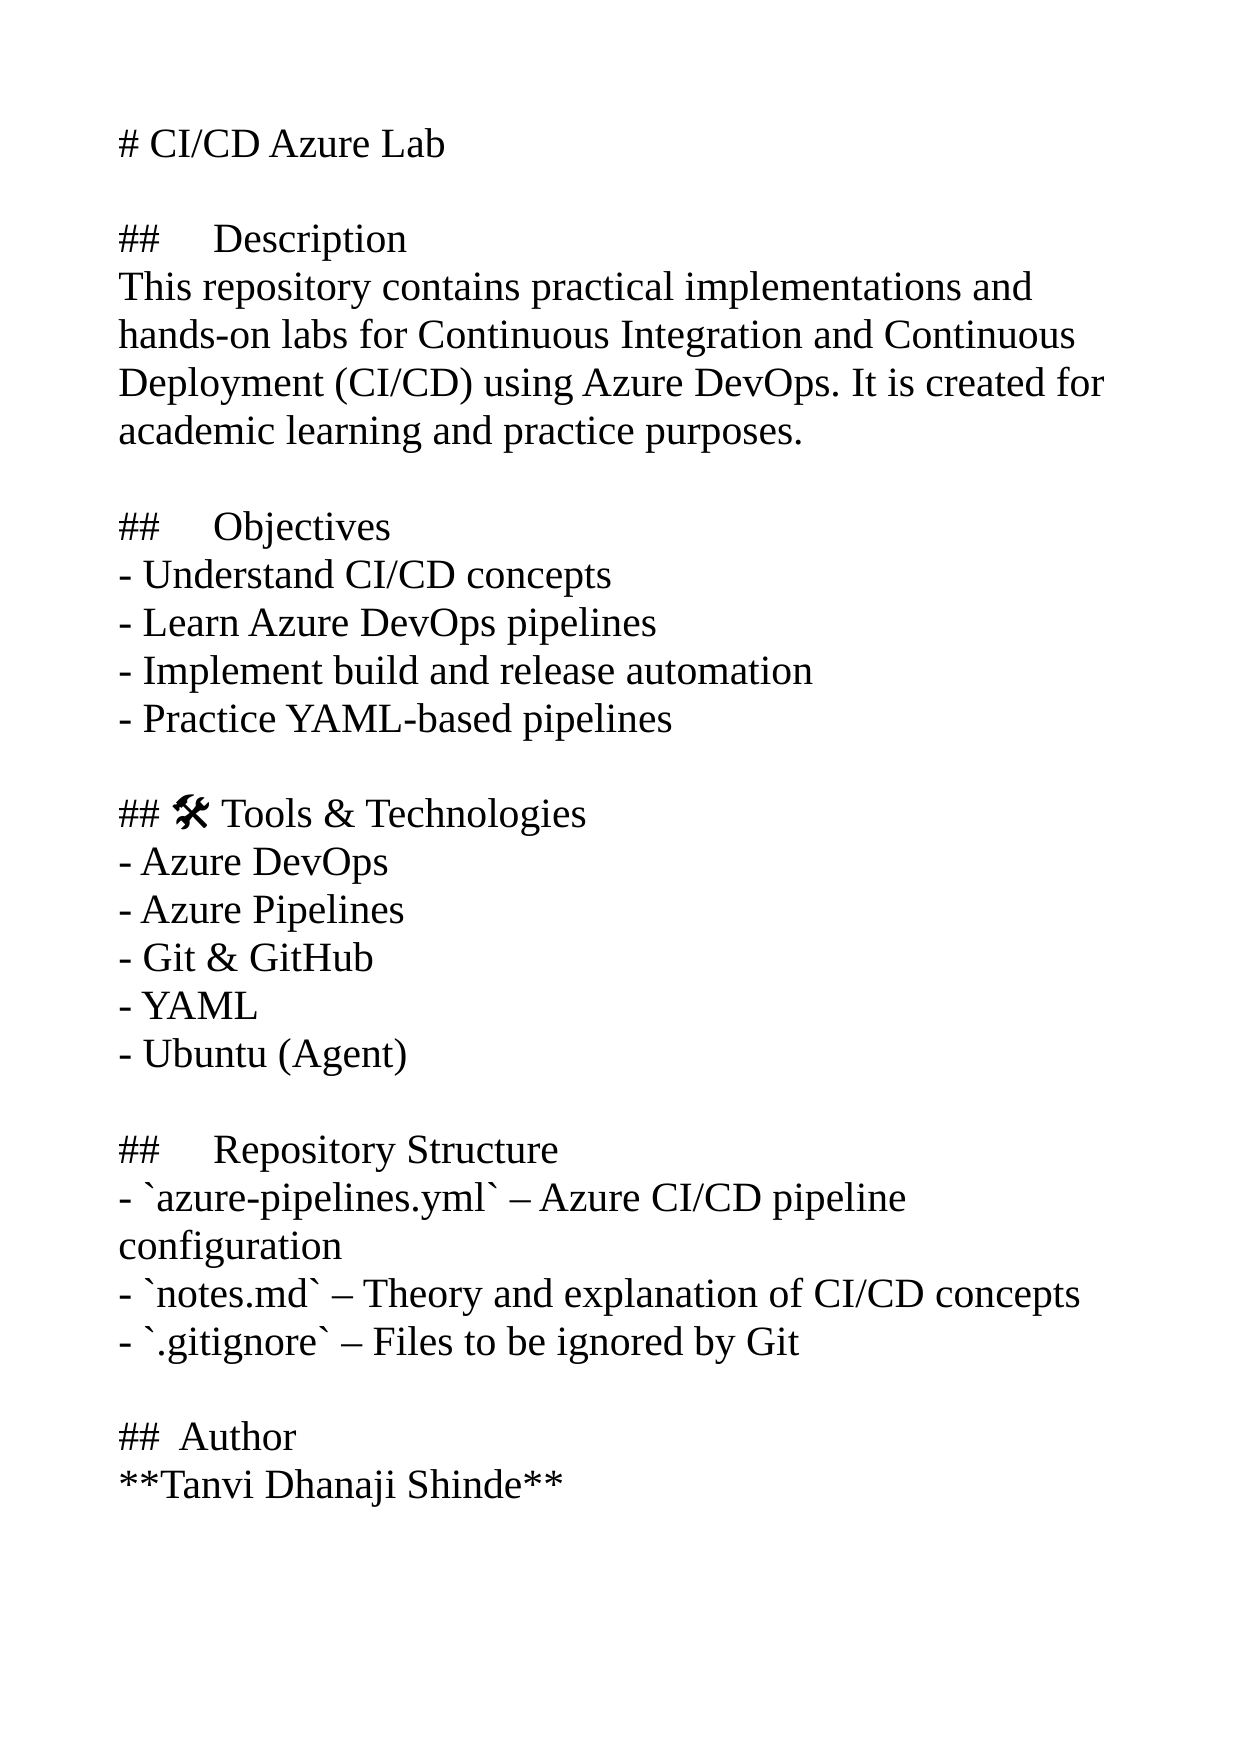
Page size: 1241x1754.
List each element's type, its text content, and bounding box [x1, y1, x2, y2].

text This repository contains practical implementations and hands-on labs for Continuous Integration and Continuous Deployment (CI/CD) using Azure DevOps. It is created for academic learning and practice purposes. [118, 262, 1122, 453]
text ## 📌 Description [118, 214, 1122, 262]
text ## 🛠 Tools & Technologies [118, 789, 1122, 837]
text - Azure Pipelines [118, 885, 1122, 933]
text - Git & GitHub [118, 933, 1122, 981]
text - `azure-pipelines.yml` – Azure CI/CD pipeline configuration [118, 1172, 1122, 1268]
text - YAML [118, 981, 1122, 1028]
text **Tanvi Dhanaji Shinde** [118, 1460, 1122, 1508]
text - `.gitignore` – Files to be ignored by Git [118, 1316, 1122, 1364]
text - `notes.md` – Theory and explanation of CI/CD concepts [118, 1268, 1122, 1316]
text - Implement build and release automation [118, 645, 1122, 693]
text - Ubuntu (Agent) [118, 1028, 1122, 1076]
text ## 📂 Repository Structure [118, 1124, 1122, 1172]
text - Azure DevOps [118, 837, 1122, 885]
text ## 👩‍💻 Author [118, 1412, 1122, 1460]
text # CI/CD Azure Lab [118, 118, 1122, 166]
text - Learn Azure DevOps pipelines [118, 597, 1122, 645]
text ## 🎯 Objectives [118, 501, 1122, 549]
text - Understand CI/CD concepts [118, 549, 1122, 597]
text - Practice YAML-based pipelines [118, 693, 1122, 741]
